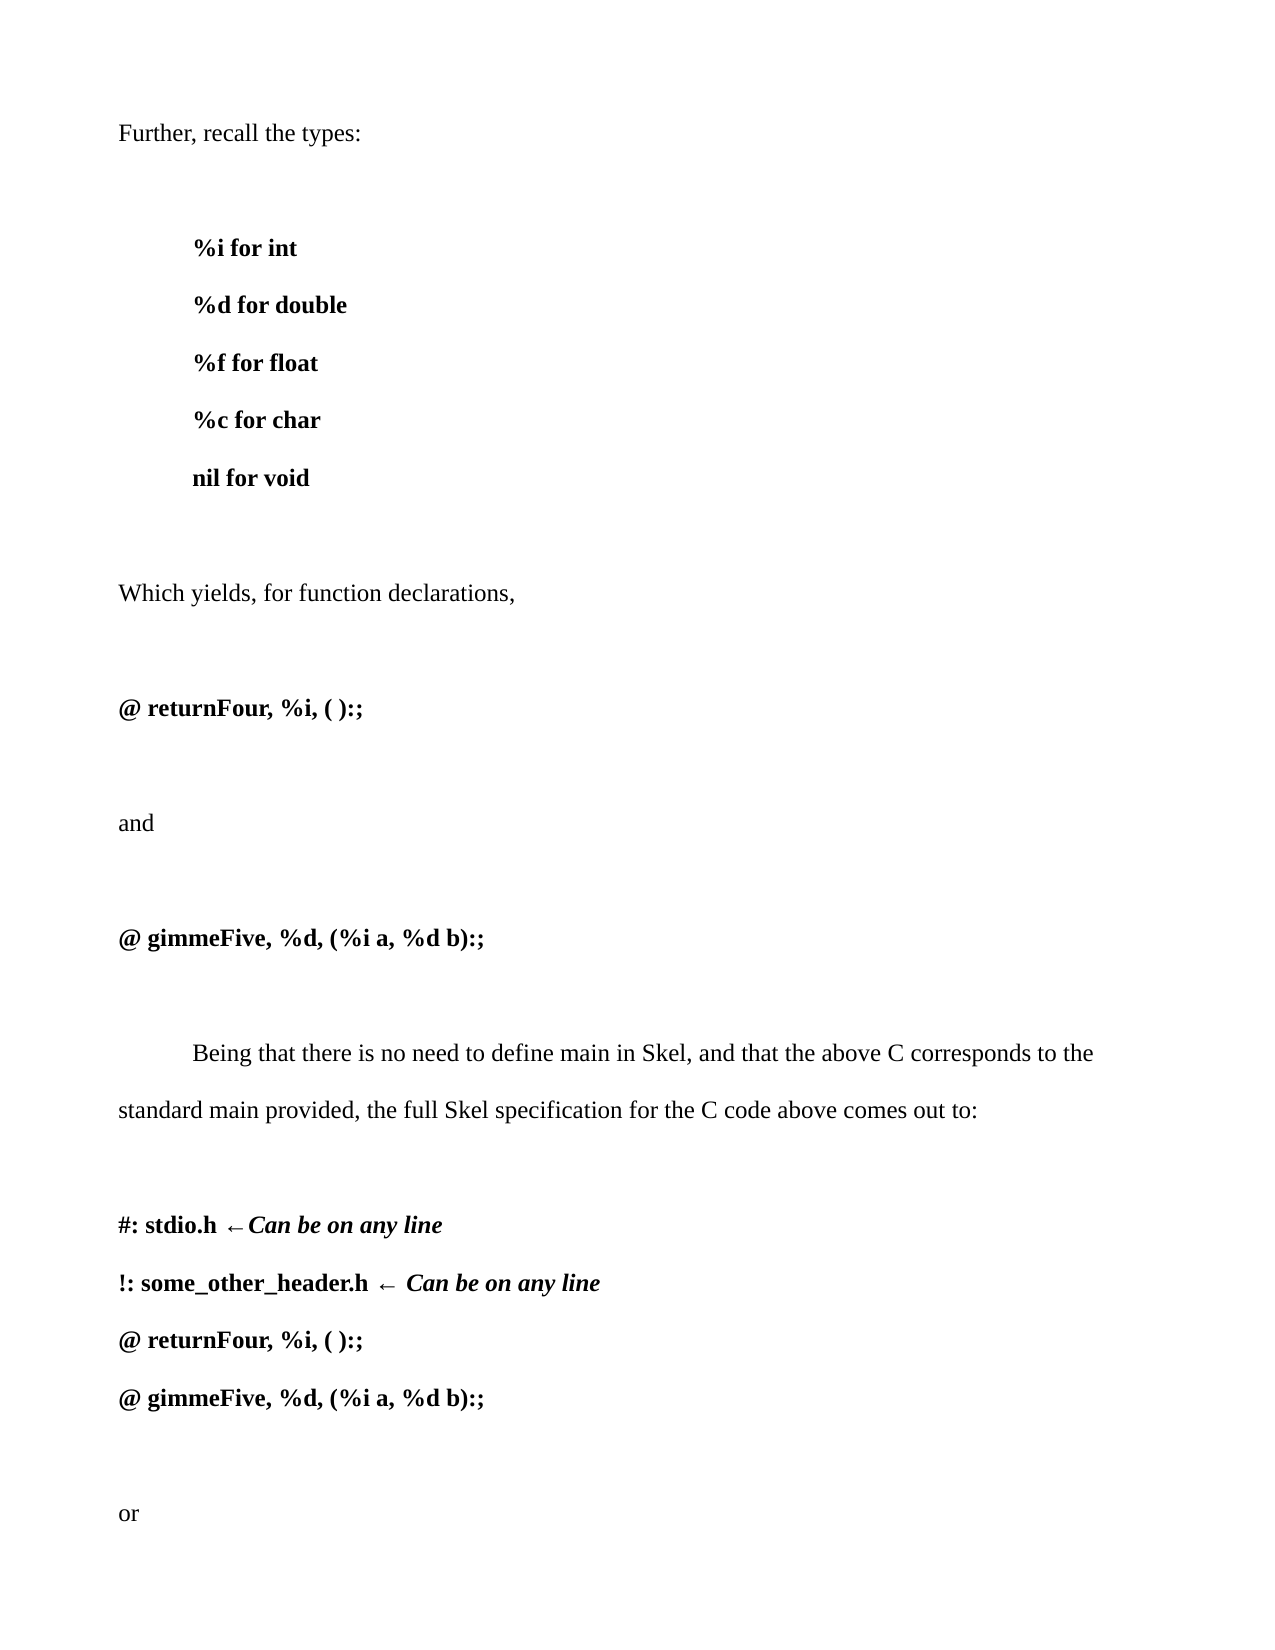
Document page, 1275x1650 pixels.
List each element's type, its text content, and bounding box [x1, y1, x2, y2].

text %f for float [118, 348, 1157, 377]
text nil for void [118, 463, 1157, 492]
text Further, recall the types: [118, 118, 1157, 147]
text @ gimmeFive, %d, (%i a, %d b):; [118, 923, 1157, 952]
text Which yields, for function declarations, [118, 578, 1157, 607]
text and [118, 808, 1157, 837]
text Being that there is no need to define main in Skel, and that the above C corresponds to the standard main provided, the full Skel specification for the C code above comes out to: [118, 1038, 1157, 1124]
text %i for int [118, 233, 1157, 262]
text @ gimmeFive, %d, (%i a, %d b):; [118, 1383, 1157, 1412]
text @ returnFour, %i, ( ):; [118, 693, 1157, 722]
text #: stdio.h ←Can be on any line [118, 1211, 1157, 1239]
text %d for double [118, 291, 1157, 319]
text %c for char [118, 406, 1157, 434]
text @ returnFour, %i, ( ):; [118, 1326, 1157, 1354]
text or [118, 1498, 1157, 1527]
text !: some_other_header.h ← Can be on any line [118, 1268, 1157, 1297]
